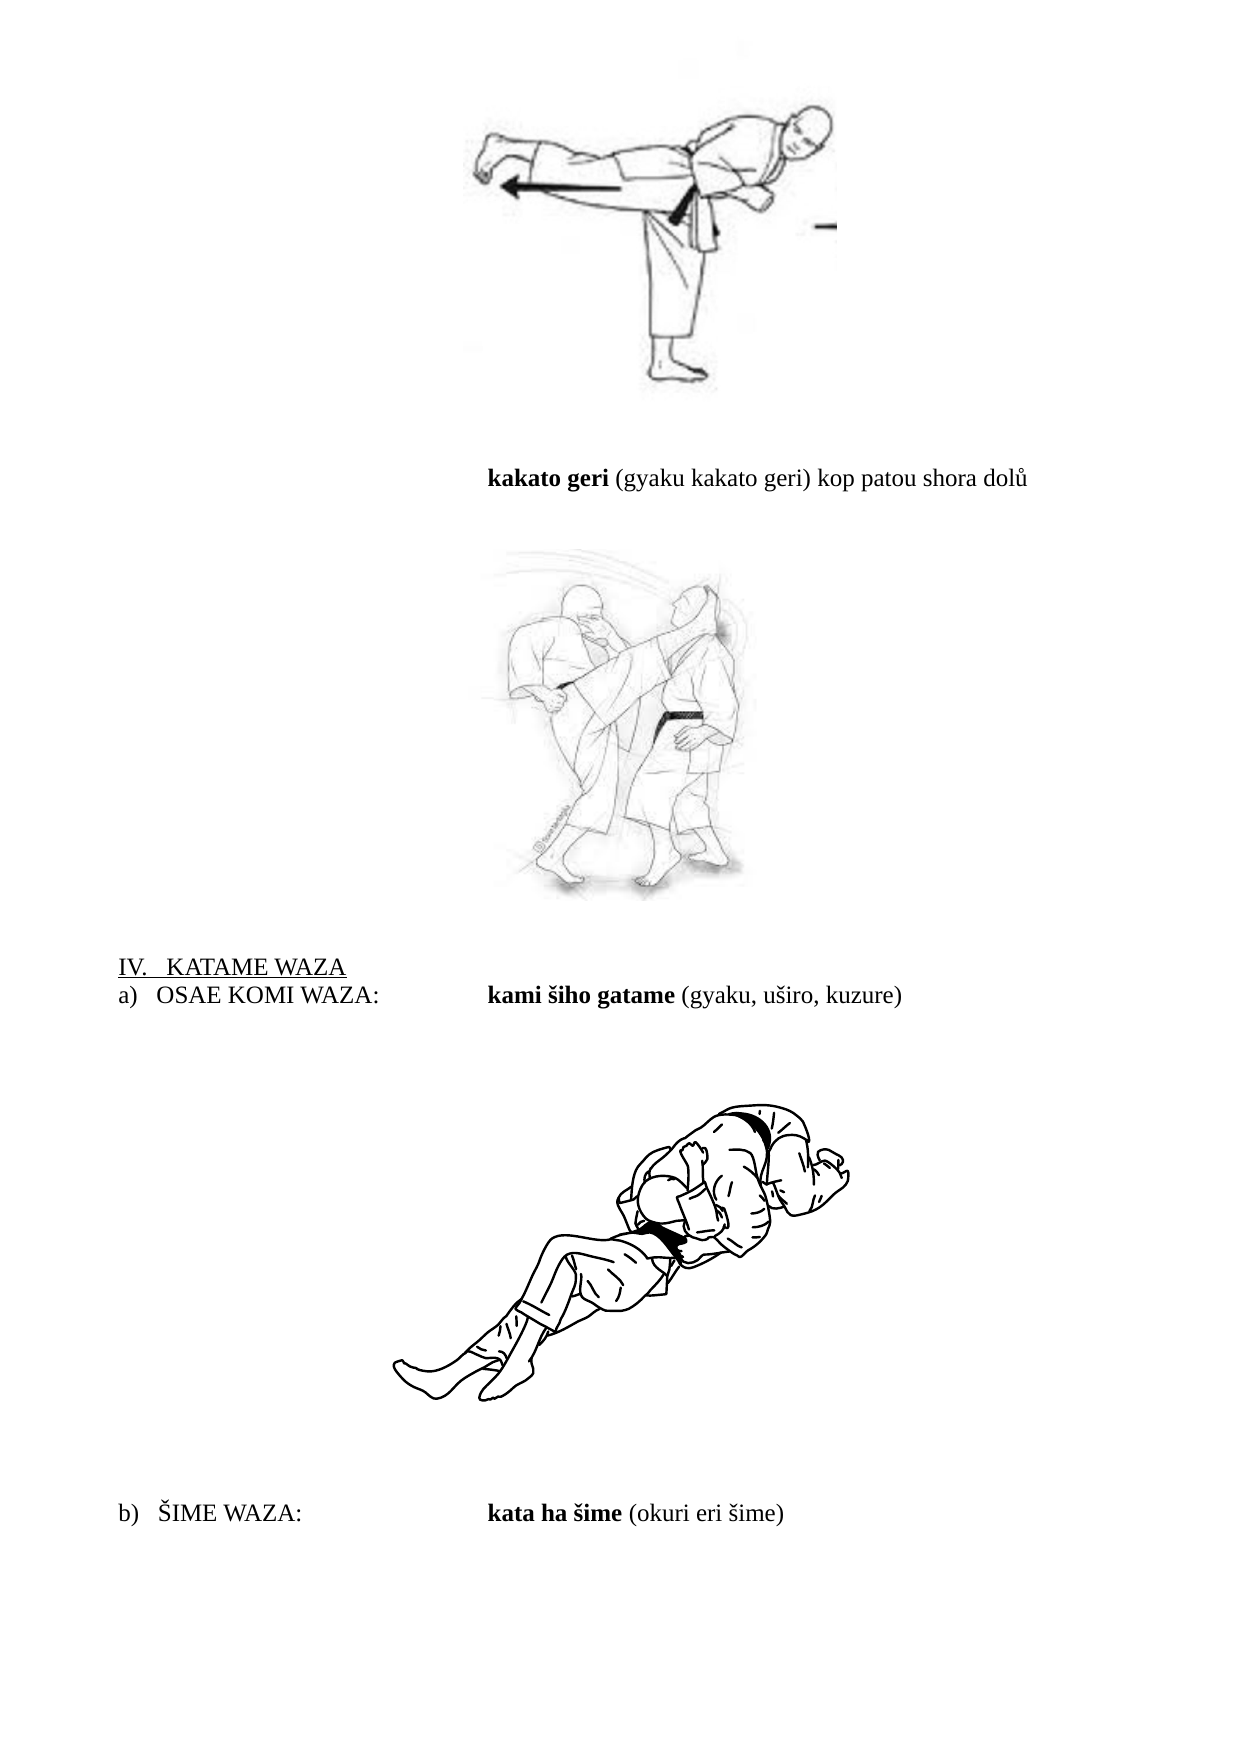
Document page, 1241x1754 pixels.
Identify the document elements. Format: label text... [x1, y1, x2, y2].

text a) OSAE KOMI WAZA: kami šiho gatame (gyaku, uširo, kuzure) [118, 981, 1122, 1009]
picture [463, 27, 837, 402]
text IV. KATAME WAZA [118, 952, 1122, 981]
text kakato geri (gyaku kakato geri) kop patou shora dolů [118, 463, 1122, 492]
text b) ŠIME WAZA: kata ha šime (okuri eri šime) [118, 1498, 1122, 1527]
picture [444, 549, 796, 901]
